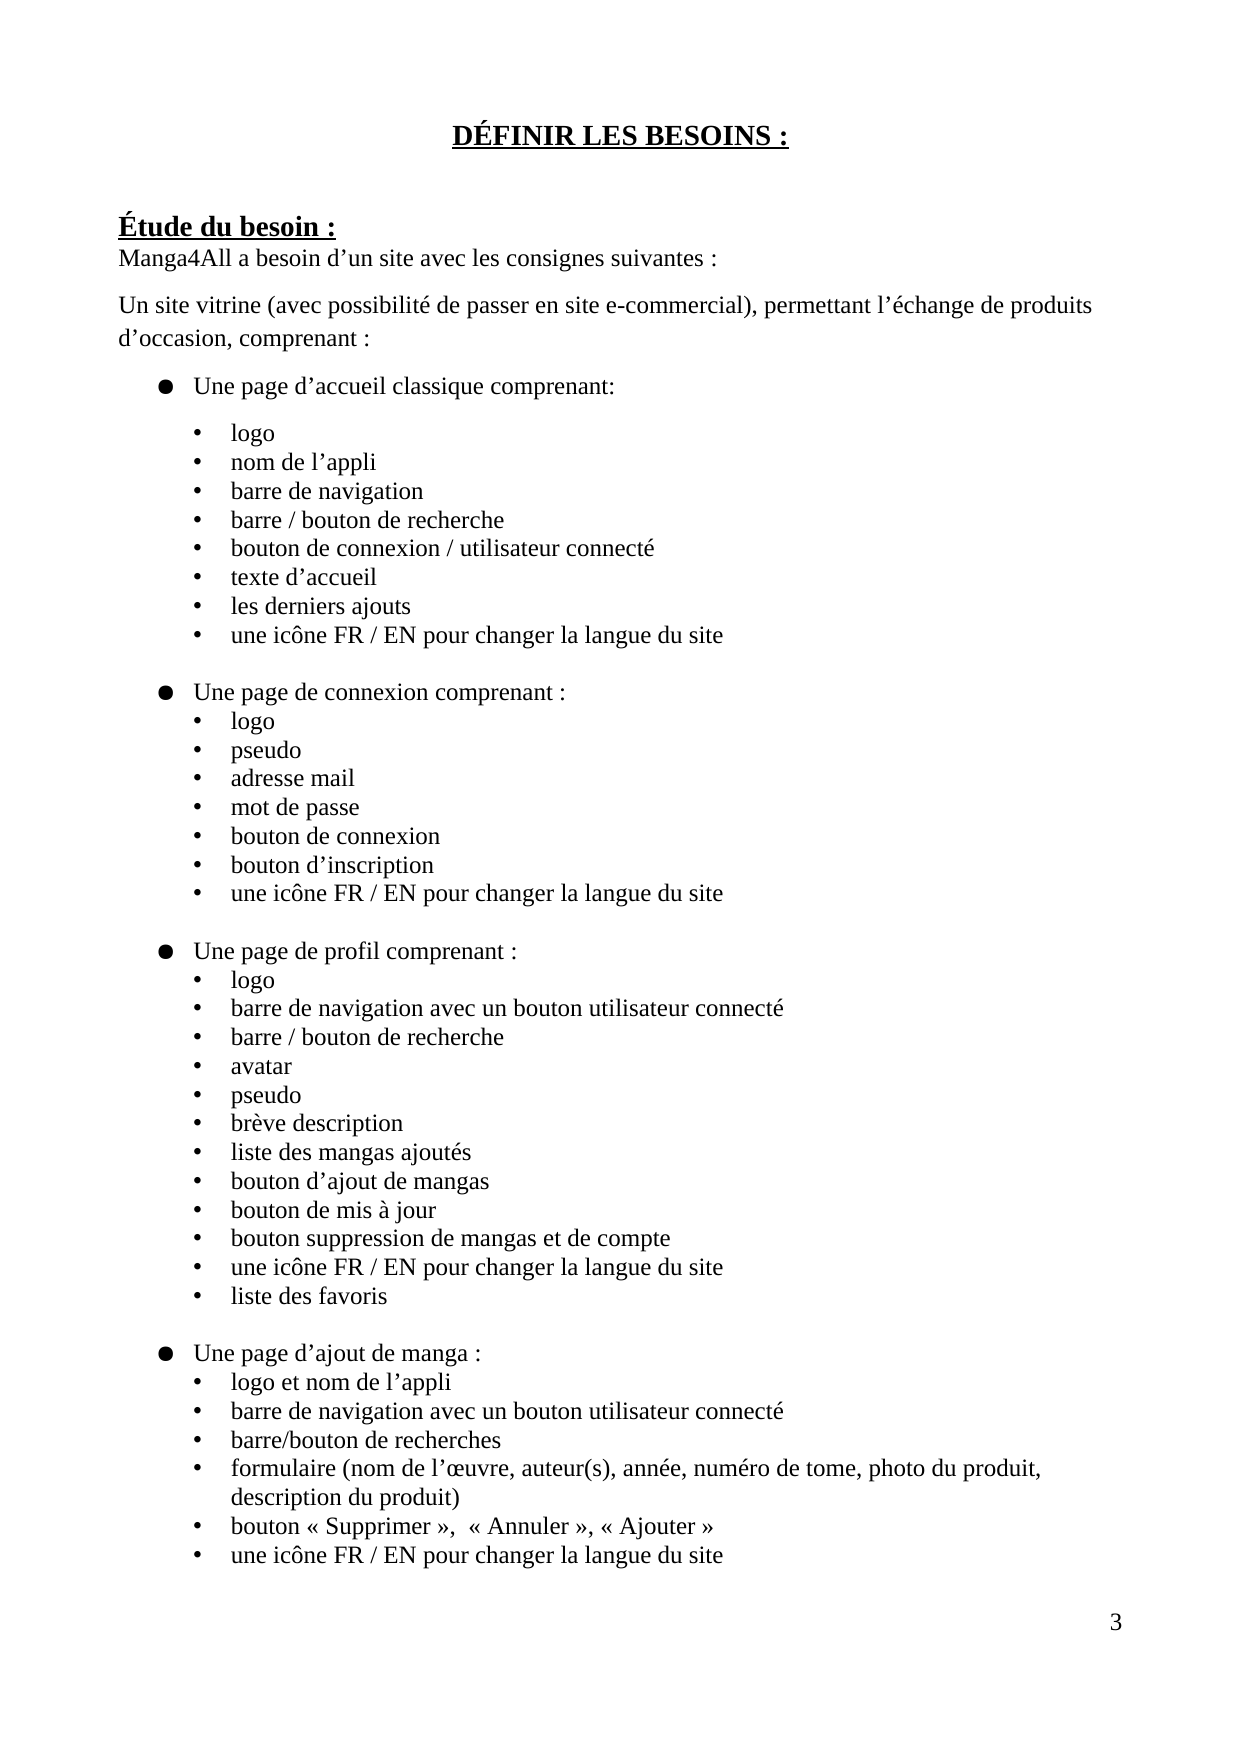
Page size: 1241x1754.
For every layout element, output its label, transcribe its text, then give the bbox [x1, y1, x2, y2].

list une icône FR / EN pour changer la langue du site [193, 620, 1122, 648]
list logo [193, 965, 1122, 993]
list les derniers ajouts [193, 591, 1122, 620]
list barre de navigation avec un bouton utilisateur connecté [193, 993, 1122, 1022]
list logo [193, 706, 1122, 735]
text Un site vitrine (avec possibilité de passer en site e-commercial), permettant l’échange de produits d’occasion, comprenant : [118, 290, 1122, 352]
list Une page de connexion comprenant : [156, 677, 1122, 706]
list Une page d’ajout de manga : [156, 1338, 1122, 1367]
list nom de l’appli [193, 447, 1122, 476]
list formulaire (nom de l’œuvre, auteur(s), année, numéro de tome, photo du produit, description du produit) [193, 1453, 1122, 1511]
list pseudo [193, 1080, 1122, 1108]
list texte d’accueil [193, 562, 1122, 591]
list Une page de profil comprenant : [156, 936, 1122, 965]
list une icône FR / EN pour changer la langue du site [193, 1252, 1122, 1281]
list liste des favoris [193, 1281, 1122, 1310]
list bouton de connexion / utilisateur connecté [193, 533, 1122, 562]
list barre / bouton de recherche [193, 1022, 1122, 1051]
list logo [193, 418, 1122, 447]
list bouton suppression de mangas et de compte [193, 1223, 1122, 1252]
list brève description [193, 1108, 1122, 1137]
list bouton de connexion [193, 821, 1122, 850]
list avatar [193, 1051, 1122, 1080]
list barre / bouton de recherche [193, 505, 1122, 533]
list une icône FR / EN pour changer la langue du site [193, 878, 1122, 907]
list barre de navigation [193, 476, 1122, 505]
text DÉFINIR LES BESOINS : [118, 118, 1122, 152]
text Étude du besoin : [118, 209, 1122, 243]
list bouton d’inscription [193, 850, 1122, 878]
list liste des mangas ajoutés [193, 1137, 1122, 1166]
list mot de passe [193, 792, 1122, 821]
list bouton d’ajout de mangas [193, 1166, 1122, 1195]
list adresse mail [193, 763, 1122, 792]
list bouton « Supprimer », « Annuler », « Ajouter » [193, 1511, 1122, 1540]
list logo et nom de l’appli [193, 1367, 1122, 1396]
list bouton de mis à jour [193, 1195, 1122, 1223]
list pseudo [193, 735, 1122, 763]
list une icône FR / EN pour changer la langue du site [193, 1540, 1122, 1568]
list Une page d’accueil classique comprenant: [156, 371, 1122, 400]
text Manga4All a besoin d’un site avec les consignes suivantes : [118, 243, 1122, 271]
list barre de navigation avec un bouton utilisateur connecté [193, 1396, 1122, 1425]
list barre/bouton de recherches [193, 1425, 1122, 1453]
